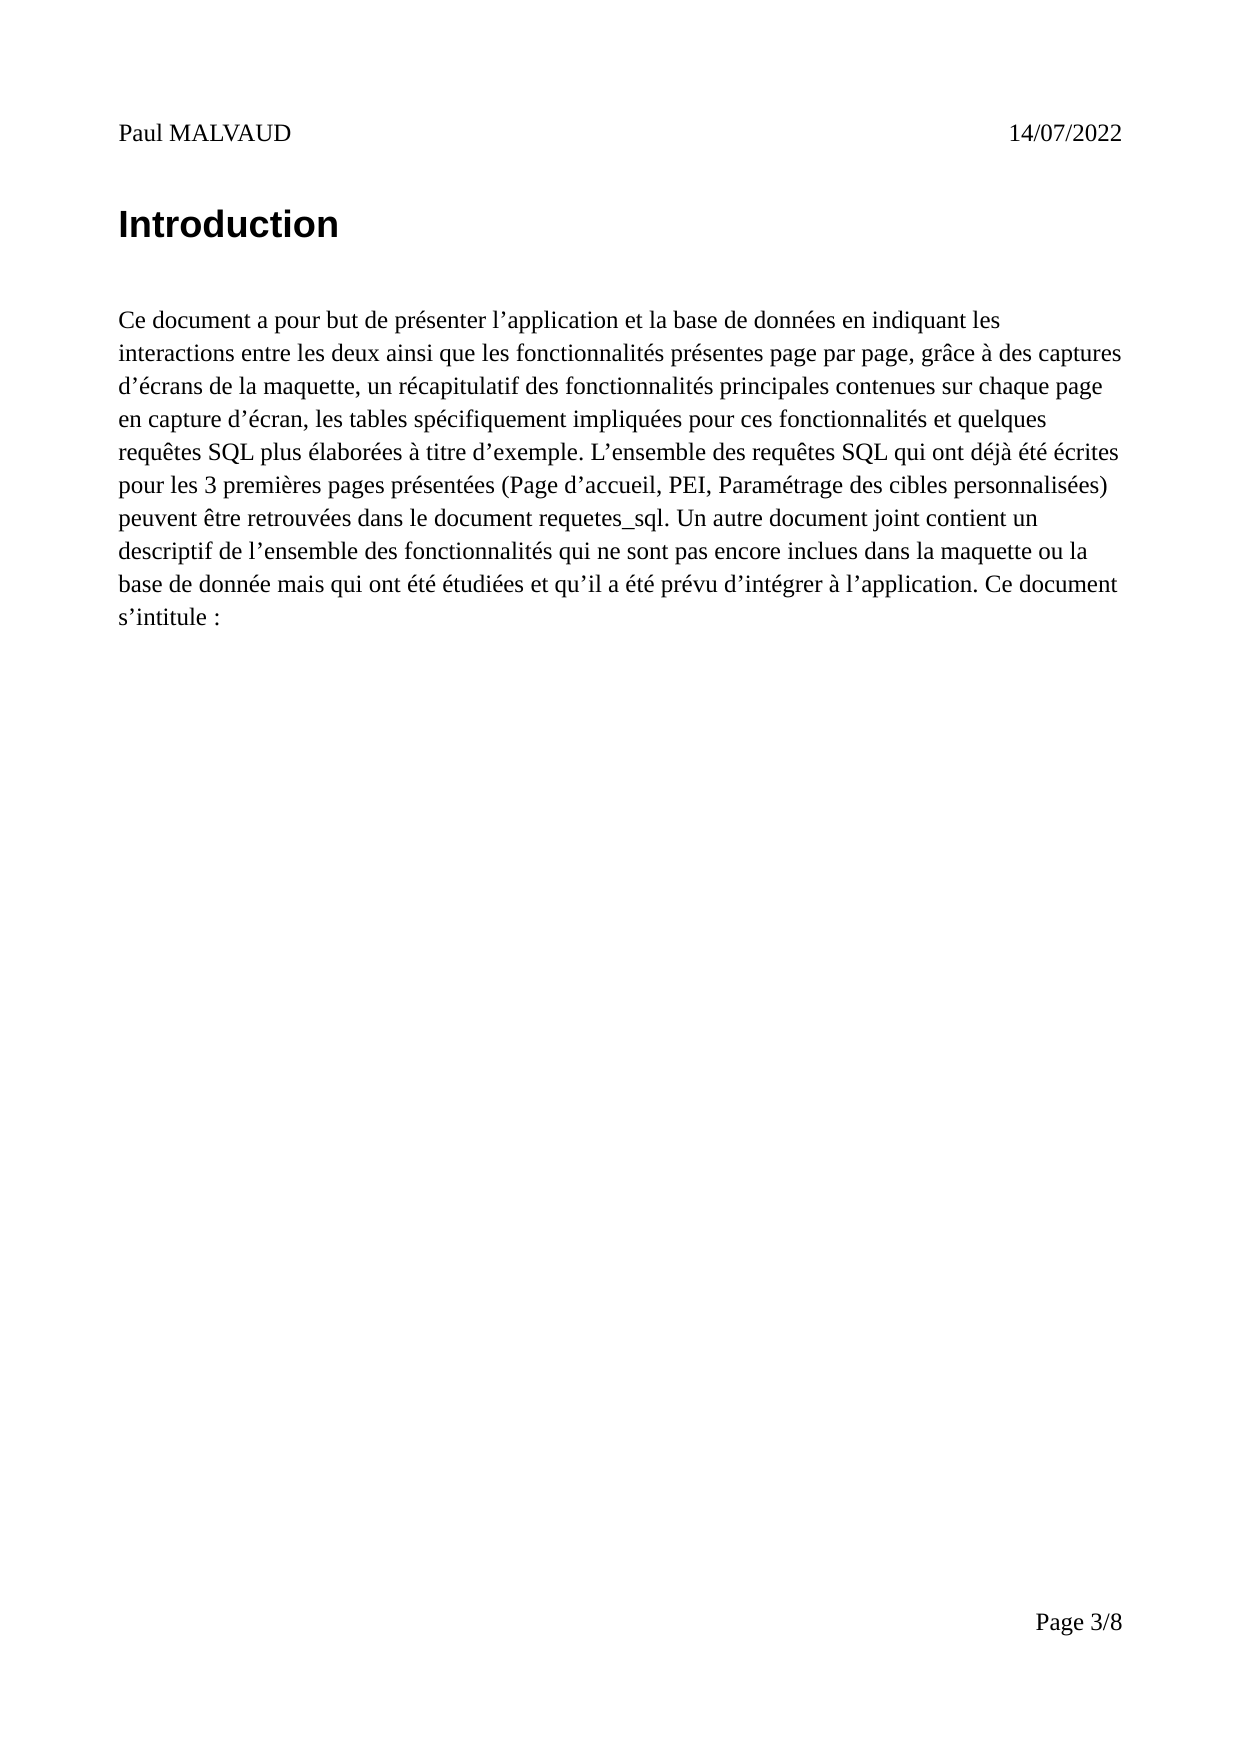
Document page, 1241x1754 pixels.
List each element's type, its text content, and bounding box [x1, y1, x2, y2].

subtitle Introduction [118, 201, 1122, 245]
text Ce document a pour but de présenter l’application et la base de données en indiquant les interactions entre les deux ainsi que les fonctionnalités présentes page par page, grâce à des captures d’écrans de la maquette, un récapitulatif des fonctionnalités principales contenues sur chaque page en capture d’écran, les tables spécifiquement impliquées pour ces fonctionnalités et quelques requêtes SQL plus élaborées à titre d’exemple. L’ensemble des requêtes SQL qui ont déjà été écrites pour les 3 premières pages présentées (Page d’accueil, PEI, Paramétrage des cibles personnalisées) peuvent être retrouvées dans le document requetes_sql. Un autre document joint contient un descriptif de l’ensemble des fonctionnalités qui ne sont pas encore inclues dans la maquette ou la base de donnée mais qui ont été étudiées et qu’il a été prévu d’intégrer à l’application. Ce document s’intitule : [118, 305, 1122, 631]
